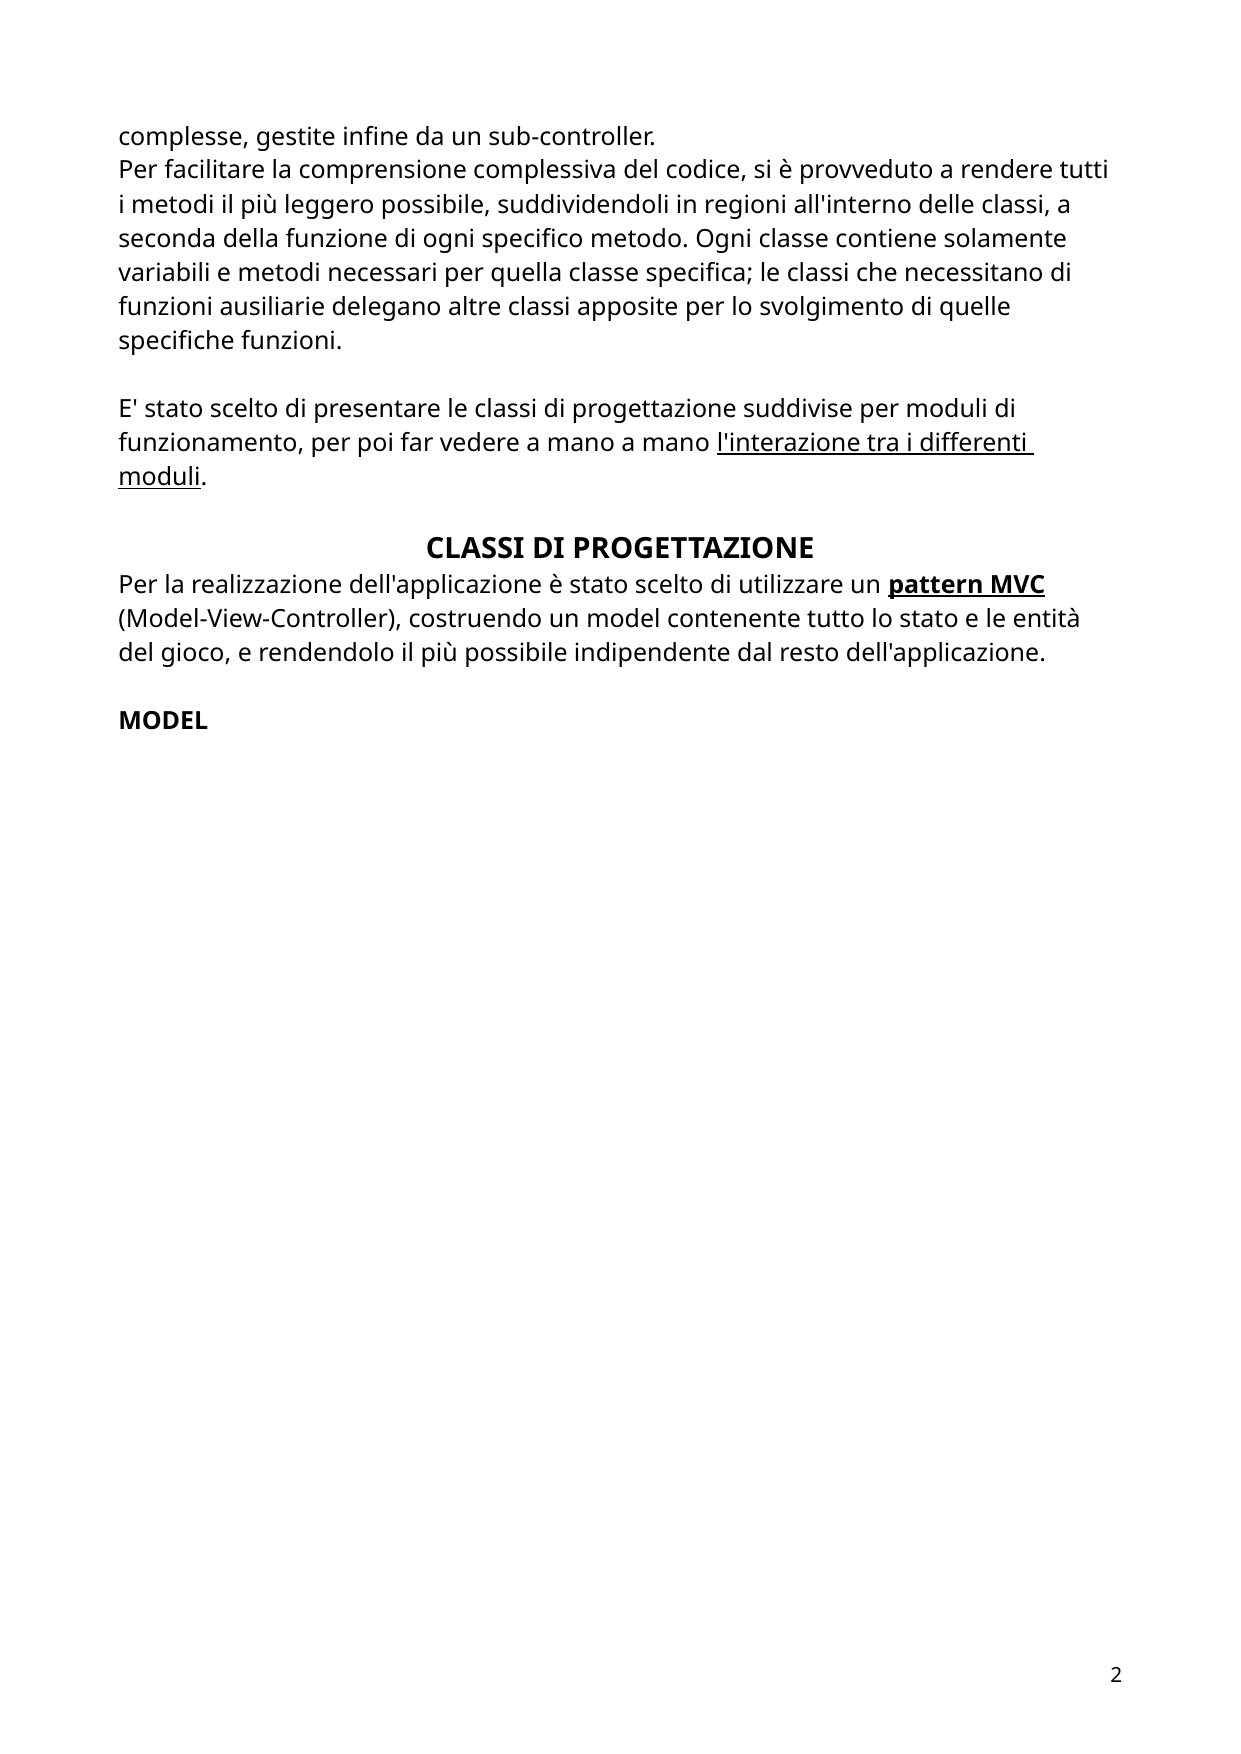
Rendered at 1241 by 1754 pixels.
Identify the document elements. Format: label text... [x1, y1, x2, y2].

text CLASSI DI PROGETTAZIONE [118, 527, 1122, 567]
text MODEL [118, 703, 1122, 737]
text E' stato scelto di presentare le classi di progettazione suddivise per moduli di funzionamento, per poi far vedere a mano a mano l'interazione tra i differenti moduli. [118, 391, 1122, 493]
text Per la realizzazione dell'applicazione è stato scelto di utilizzare un pattern MVC (Model-View-Controller), costruendo un model contenente tutto lo stato e le entità del gioco, e rendendolo il più possibile indipendente dal resto dell'applicazione. [118, 567, 1122, 669]
text Per facilitare la comprensione complessiva del codice, si è provveduto a rendere tutti i metodi il più leggero possibile, suddividendoli in regioni all'interno delle classi, a seconda della funzione di ogni specifico metodo. Ogni classe contiene solamente variabili e metodi necessari per quella classe specifica; le classi che necessitano di funzioni ausiliarie delegano altre classi apposite per lo svolgimento di quelle specifiche funzioni. [118, 152, 1122, 357]
text complesse, gestite infine da un sub-controller. [118, 118, 1122, 152]
